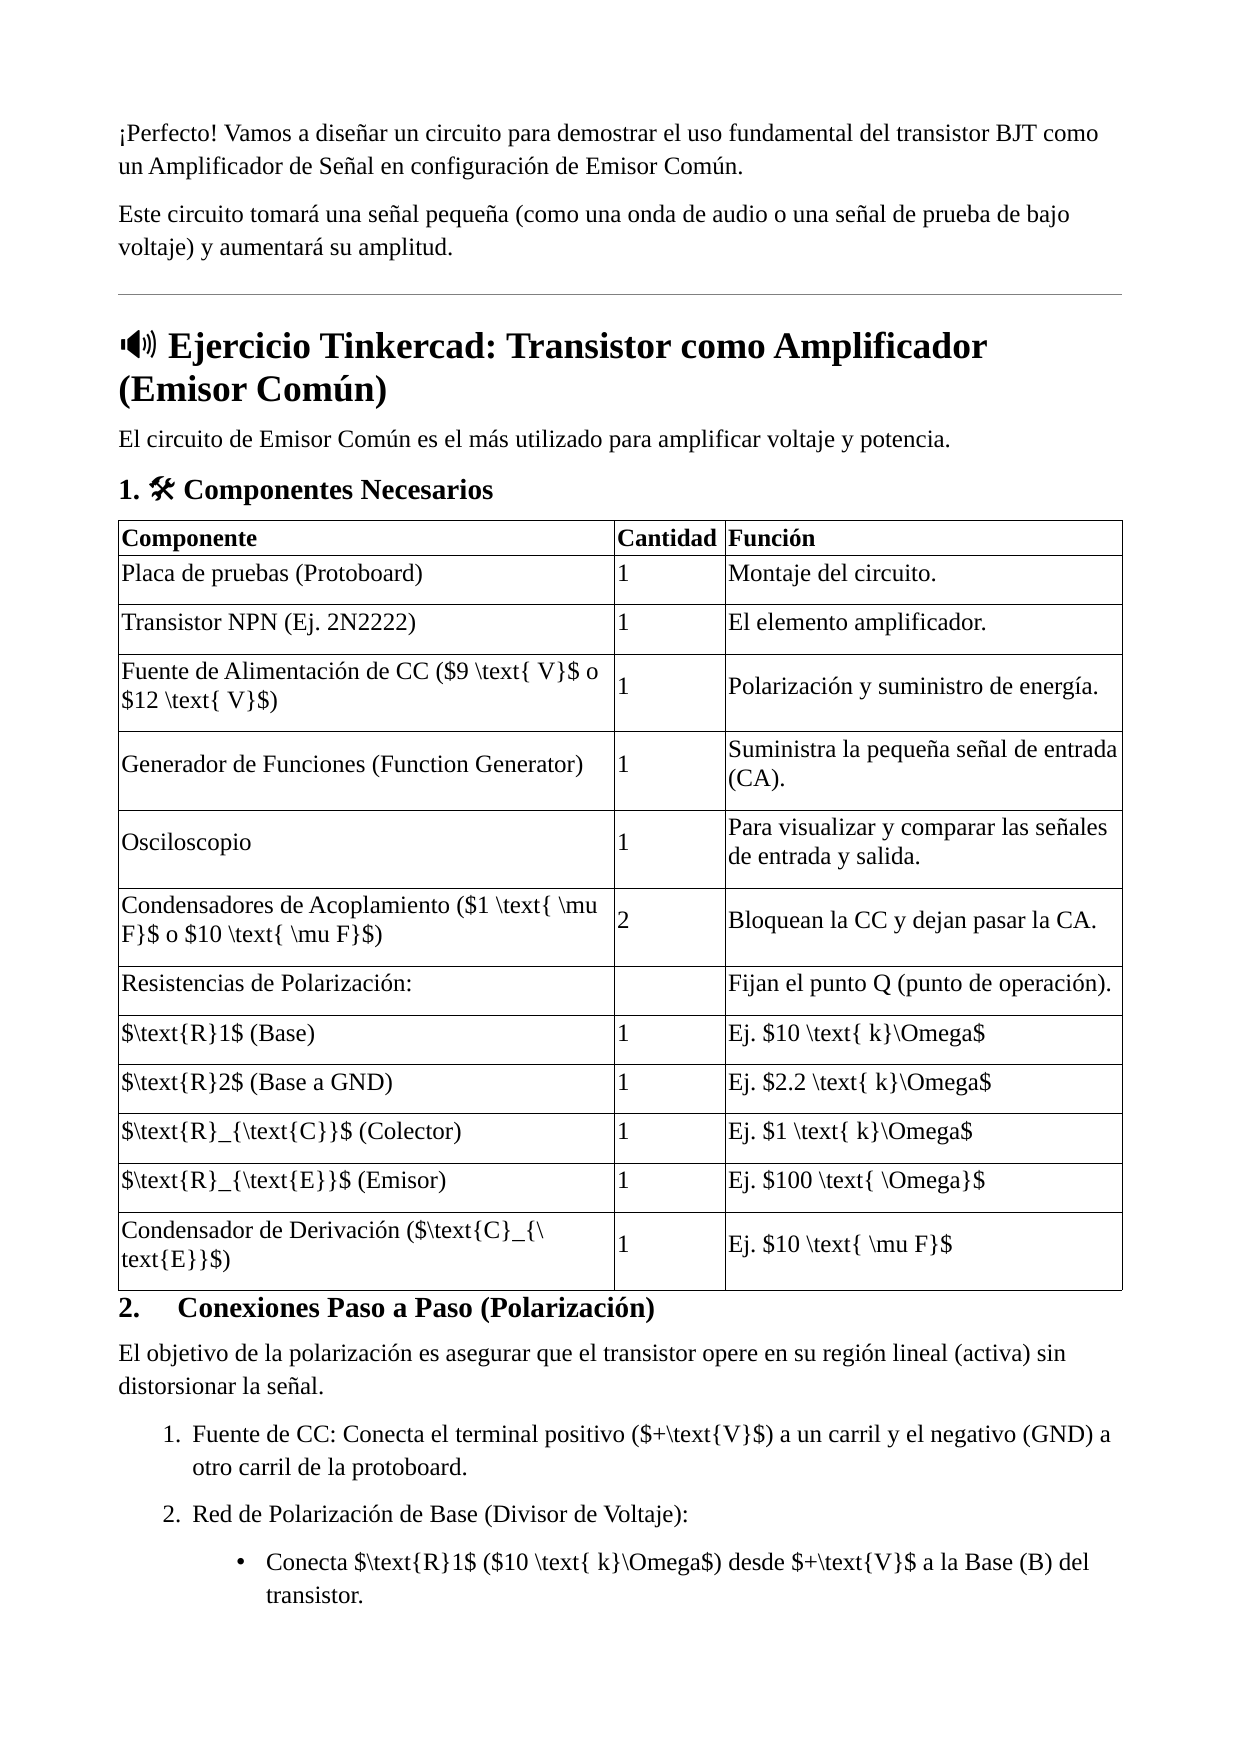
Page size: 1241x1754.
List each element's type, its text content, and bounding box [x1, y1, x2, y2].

table_cell Suministra la pequeña señal de entrada (CA). [726, 732, 1122, 809]
table_cell Generador de Funciones (Function Generator) [119, 732, 614, 809]
list Red de Polarización de Base (Divisor de Voltaje): [162, 1499, 1122, 1528]
table_cell Ej. $1 \text{ k}\Omega$ [726, 1114, 1122, 1163]
table_cell Polarización y suministro de energía. [726, 655, 1122, 731]
table_cell Ej. $2.2 \text{ k}\Omega$ [726, 1065, 1122, 1113]
table_cell 2 [615, 889, 725, 966]
table_cell Condensador de Derivación ($\text{C}_{\text{E}}$) [119, 1213, 614, 1290]
text El circuito de Emisor Común es el más utilizado para amplificar voltaje y potencia. [118, 424, 1122, 453]
table_cell 1 [615, 732, 725, 809]
table_cell Bloquean la CC y dejan pasar la CA. [726, 889, 1122, 966]
table_cell 1 [615, 556, 725, 604]
table_cell $\text{R}2$ (Base a GND) [119, 1065, 614, 1113]
table_cell Fijan el punto Q (punto de operación). [726, 967, 1122, 1015]
table_header Componente [119, 521, 614, 555]
table_cell 1 [615, 1114, 725, 1163]
table_cell Condensadores de Acoplamiento ($1 \text{ \mu F}$ o $10 \text{ \mu F}$) [119, 889, 614, 966]
table_header Función [726, 521, 1122, 555]
table_cell El elemento amplificador. [726, 605, 1122, 653]
text Este circuito tomará una señal pequeña (como una onda de audio o una señal de prueba de bajo voltaje) y aumentará su amplitud. [118, 199, 1122, 261]
table_cell 1 [615, 1213, 725, 1290]
table_cell [615, 967, 725, 1015]
table_cell Placa de pruebas (Protoboard) [119, 556, 614, 604]
subtitle 2. 🔌 Conexiones Paso a Paso (Polarización) [118, 1291, 1122, 1323]
list Conecta $\text{R}1$ ($10 \text{ k}\Omega$) desde $+\text{V}$ a la Base (B) del transistor. [236, 1547, 1122, 1609]
table_cell $\text{R}_{\text{E}}$ (Emisor) [119, 1164, 614, 1212]
table_cell Ej. $10 \text{ \mu F}$ [726, 1213, 1122, 1290]
table_cell Montaje del circuito. [726, 556, 1122, 604]
table_header Cantidad [615, 521, 725, 555]
list Fuente de CC: Conecta el terminal positivo ($+\text{V}$) a un carril y el negativo (GND) a otro carril de la protoboard. [162, 1419, 1122, 1481]
table_cell Transistor NPN (Ej. 2N2222) [119, 605, 614, 653]
table_cell Ej. $100 \text{ \Omega}$ [726, 1164, 1122, 1212]
table_cell 1 [615, 605, 725, 653]
text El objetivo de la polarización es asegurar que el transistor opere en su región lineal (activa) sin distorsionar la señal. [118, 1338, 1122, 1400]
table_cell Para visualizar y comparar las señales de entrada y salida. [726, 811, 1122, 887]
table_cell $\text{R}1$ (Base) [119, 1016, 614, 1064]
subtitle 🔊 Ejercicio Tinkercad: Transistor como Amplificador (Emisor Común) [118, 324, 1122, 410]
table_cell 1 [615, 811, 725, 887]
table_cell Ej. $10 \text{ k}\Omega$ [726, 1016, 1122, 1064]
subtitle 1. 🛠️ Componentes Necesarios [118, 472, 1122, 506]
text ¡Perfecto! Vamos a diseñar un circuito para demostrar el uso fundamental del transistor BJT como un Amplificador de Señal en configuración de Emisor Común. [118, 118, 1122, 180]
table_cell Resistencias de Polarización: [119, 967, 614, 1015]
table_cell Osciloscopio [119, 811, 614, 887]
table_cell 1 [615, 655, 725, 731]
table_cell 1 [615, 1065, 725, 1113]
table_cell $\text{R}_{\text{C}}$ (Colector) [119, 1114, 614, 1163]
table_cell Fuente de Alimentación de CC ($9 \text{ V}$ o $12 \text{ V}$) [119, 655, 614, 731]
table_cell 1 [615, 1164, 725, 1212]
table_cell 1 [615, 1016, 725, 1064]
